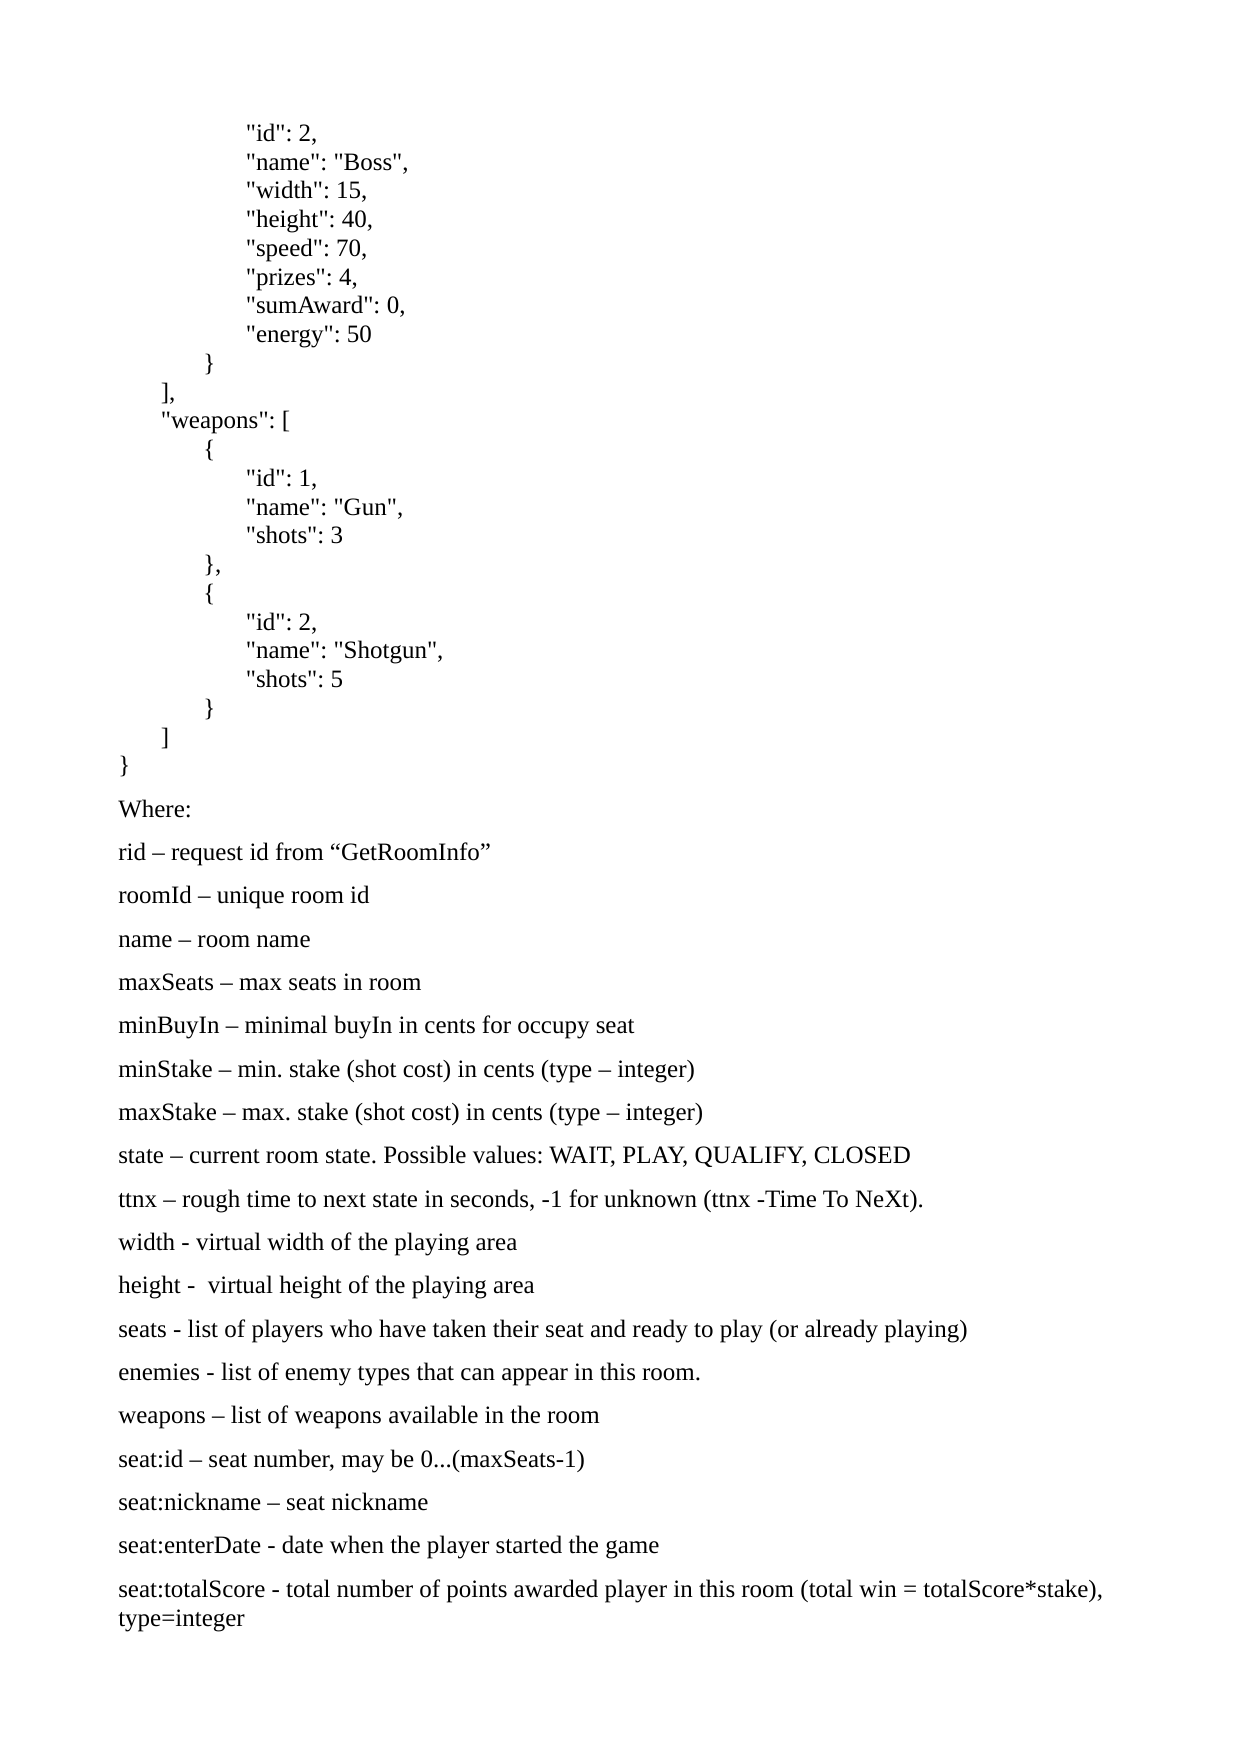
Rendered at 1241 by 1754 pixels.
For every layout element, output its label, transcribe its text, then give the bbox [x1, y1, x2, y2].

text state – current room state. Possible values: WAIT, PLAY, QUALIFY, CLOSED [118, 1141, 1122, 1169]
text Where: [118, 794, 1122, 823]
text height - virtual height of the playing area [118, 1271, 1122, 1299]
text minBuyIn – minimal buyIn in cents for occupy seat [118, 1011, 1122, 1039]
text maxSeats – max seats in room [118, 967, 1122, 996]
text weapons – list of weapons available in the room [118, 1401, 1122, 1429]
text roomId – unique room id [118, 881, 1122, 909]
text seats - list of players who have taken their seat and ready to play (or already playing) [118, 1314, 1122, 1343]
text width - virtual width of the playing area [118, 1227, 1122, 1256]
text rid – request id from “GetRoomInfo” [118, 837, 1122, 866]
text seat:id – seat number, may be 0...(maxSeats-1) [118, 1444, 1122, 1473]
text enemies - list of enemy types that can appear in this room. [118, 1357, 1122, 1386]
text "id": 2, "name": "Boss", "width": 15, "height": 40, "speed": 70, "prizes": 4, "sumAward": 0, "energy": 50 } ], "weapons": [ { "id": 1, "name": "Gun", "shots": 3 }, { "id": 2, "name": "Shotgun", "shots": 5 } ] } [118, 118, 1122, 779]
text seat:nickname – seat nickname [118, 1487, 1122, 1516]
text ttnx – rough time to next state in seconds, -1 for unknown (ttnx -Time To NeXt). [118, 1184, 1122, 1213]
text name – room name [118, 924, 1122, 953]
text maxStake – max. stake (shot cost) in cents (type – integer) [118, 1097, 1122, 1126]
text seat:totalScore - total number of points awarded player in this room (total win = totalScore*stake), type=integer [118, 1574, 1122, 1631]
text minStake – min. stake (shot cost) in cents (type – integer) [118, 1054, 1122, 1083]
text seat:enterDate - date when the player started the game [118, 1531, 1122, 1559]
